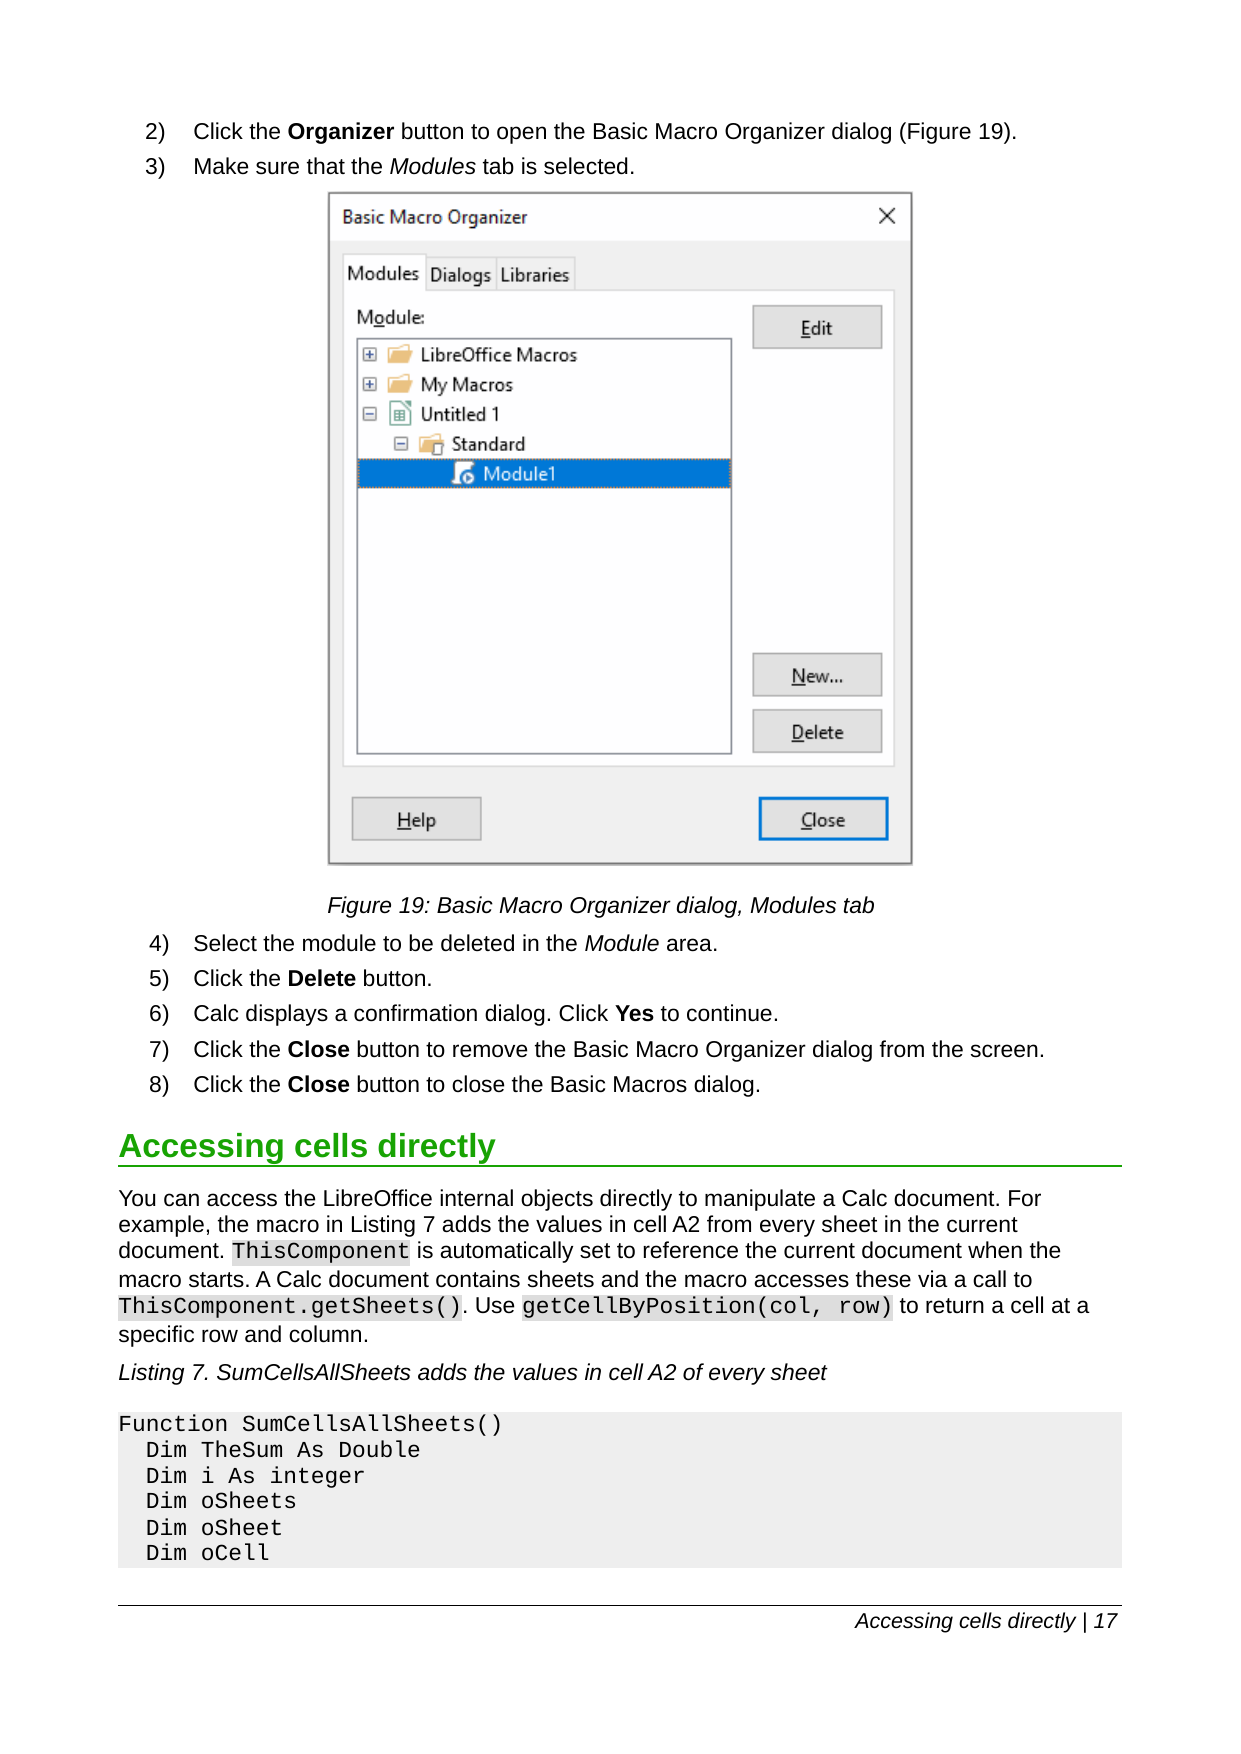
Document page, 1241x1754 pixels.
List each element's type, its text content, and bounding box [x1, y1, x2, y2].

list Select the module to be deleted in the Module area. [169, 930, 1122, 956]
list Make sure that the Modules tab is selected. [165, 153, 1122, 180]
list Click the Close button to close the Basic Macros dialog. [169, 1071, 1122, 1097]
subtitle Accessing cells directly [118, 1127, 1122, 1165]
text Figure 19: Basic Macro Organizer dialog, Modules tab [327, 866, 913, 918]
text Function SumCellsAllSheets() Dim TheSum As Double Dim i As integer Dim oSheets Dim oSheet Dim oCell [118, 1412, 1122, 1568]
text Listing 7. SumCellsAllSheets adds the values in cell A2 of every sheet [118, 1359, 1122, 1386]
text You can access the LibreOffice internal objects directly to manipulate a Calc document. For example, the macro in Listing 7 adds the values in cell A2 from every sheet in the current document. ThisComponent is automatically set to reference the current document when the macro starts. A Calc document contains sheets and the macro accesses these via a call to ThisComponent.getSheets(). Use getCellByPosition(col, row) to return a cell at a specific row and column. [118, 1185, 1122, 1347]
list Calc displays a confirmation dialog. Click Yes to continue. [169, 1000, 1122, 1027]
list Click the Organizer button to open the Basic Macro Organizer dialog (Figure 19). [165, 118, 1122, 144]
picture [327, 191, 914, 866]
list Click the Close button to remove the Basic Macro Organizer dialog from the screen. [169, 1036, 1122, 1062]
list Click the Delete button. [169, 965, 1122, 991]
